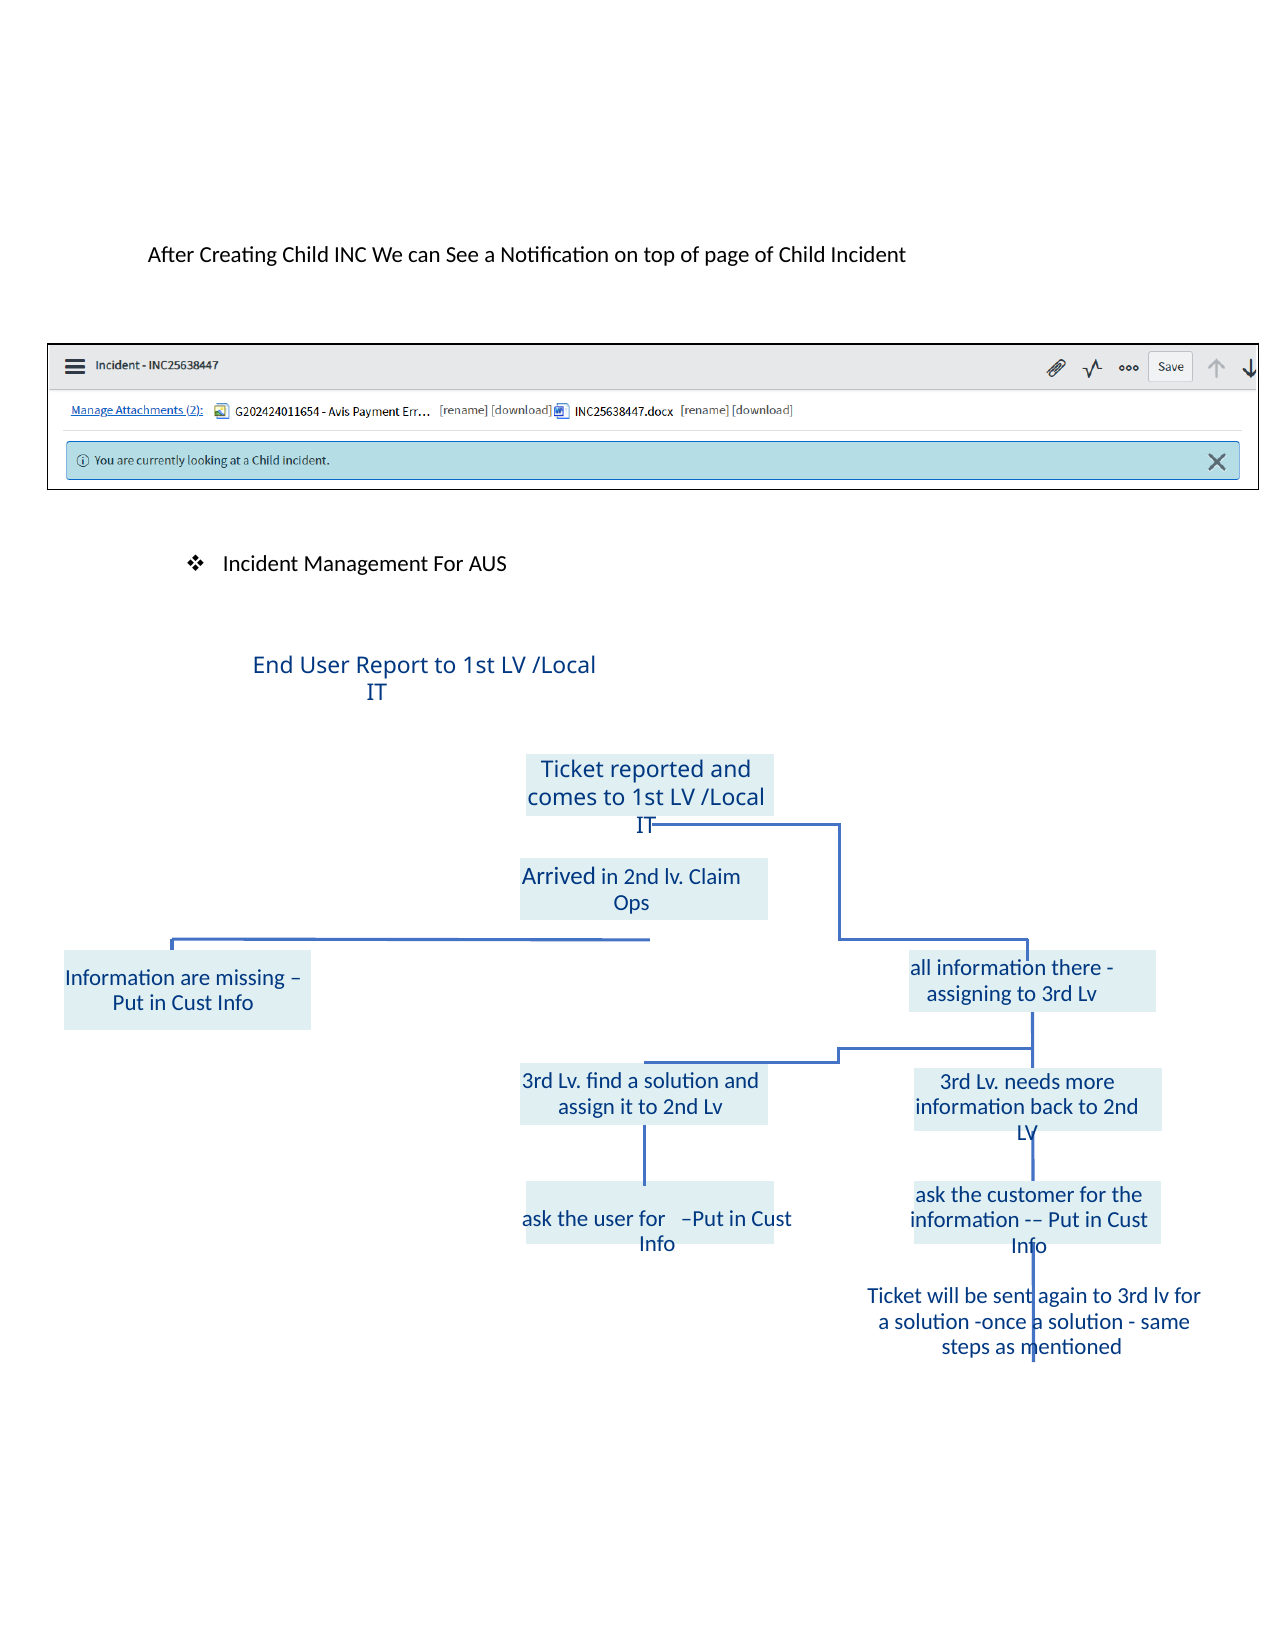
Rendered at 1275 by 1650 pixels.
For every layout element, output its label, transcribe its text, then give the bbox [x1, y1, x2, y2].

list Incident Management For AUS [185, 549, 1127, 577]
text End User Report to 1st LV /Local IT [149, 651, 604, 708]
text After Creating Child INC We can See a Notification on top of page of Child Incident [148, 240, 1127, 268]
